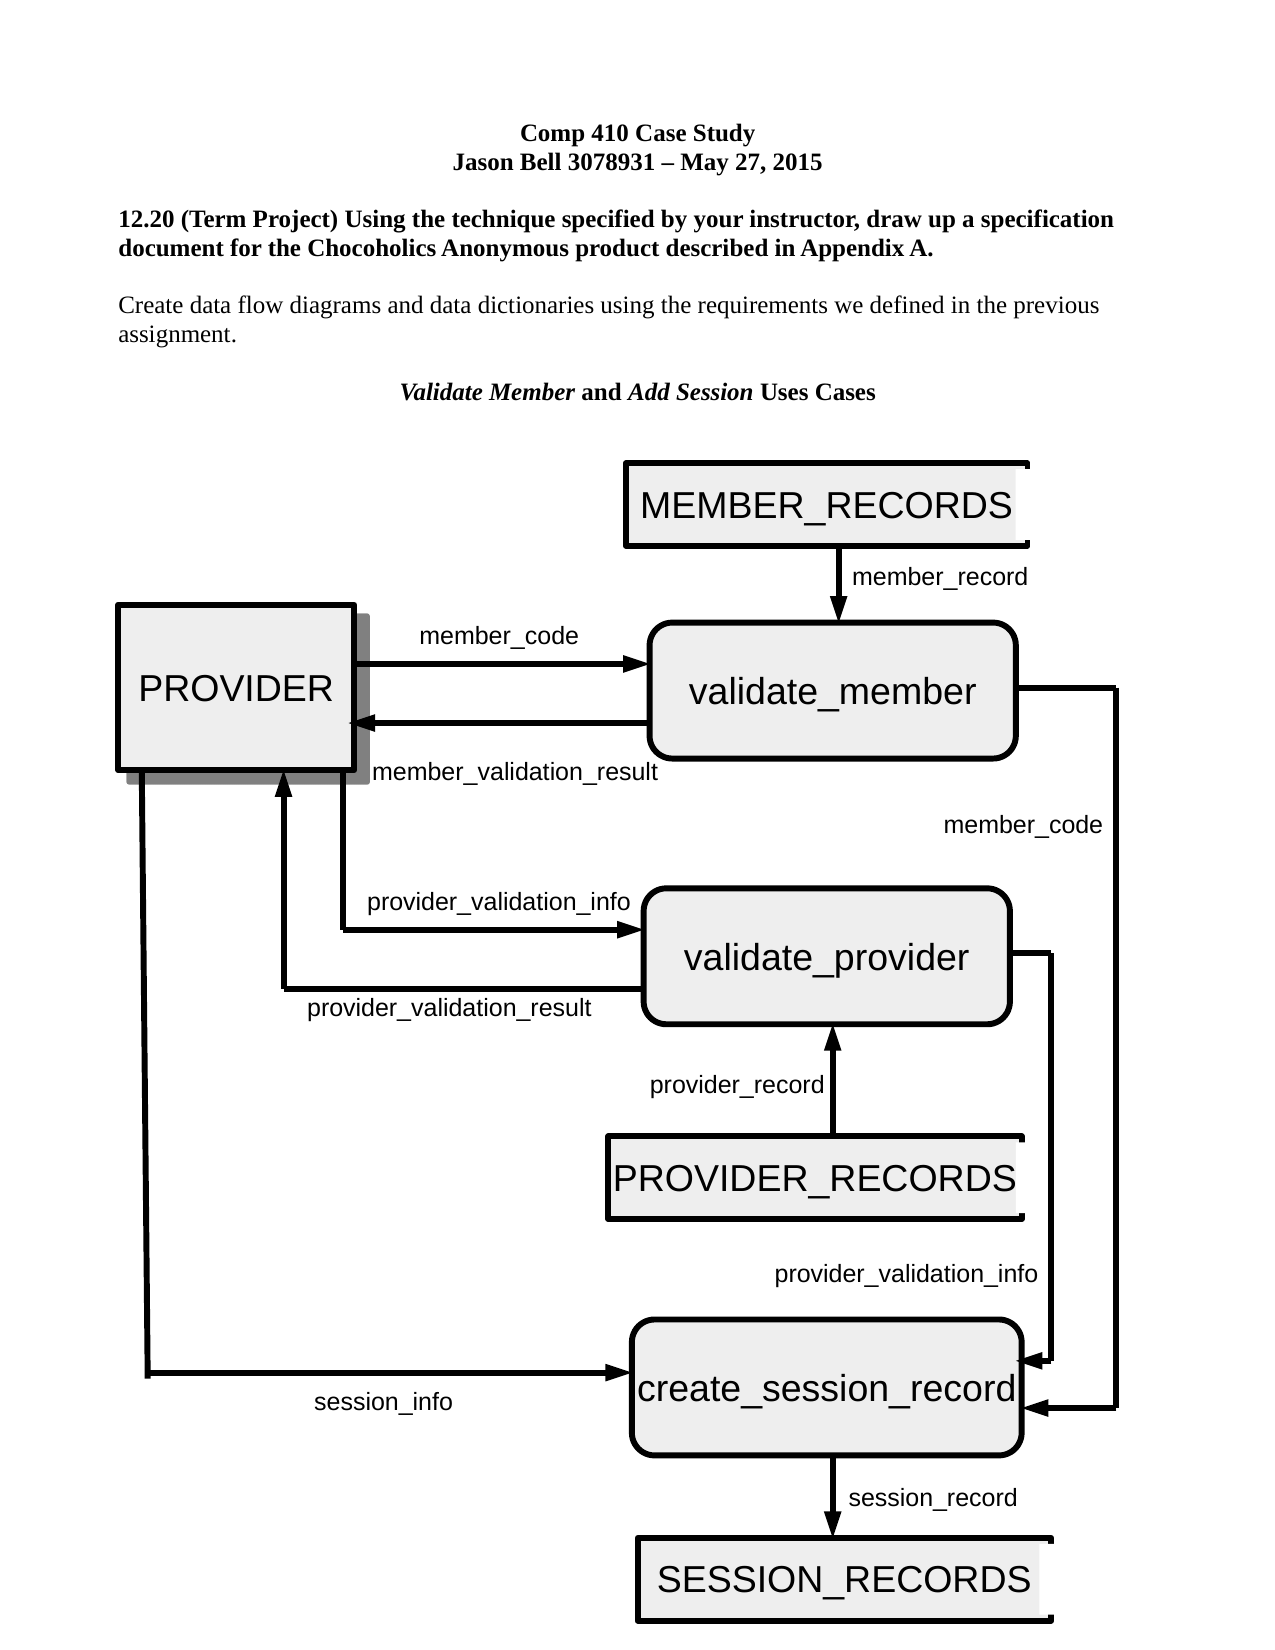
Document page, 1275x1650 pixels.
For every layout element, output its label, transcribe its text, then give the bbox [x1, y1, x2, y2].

text Validate Member and Add Session Uses Cases [118, 377, 1157, 406]
text Create data flow diagrams and data dictionaries using the requirements we defined in the previous assignment. [118, 291, 1157, 348]
text Comp 410 Case Study [118, 118, 1157, 147]
text 12.20 (Term Project) Using the technique specified by your instructor, draw up a specification document for the Chocoholics Anonymous product described in Appendix A. [118, 204, 1157, 262]
text Jason Bell 3078931 – May 27, 2015 [118, 147, 1157, 176]
